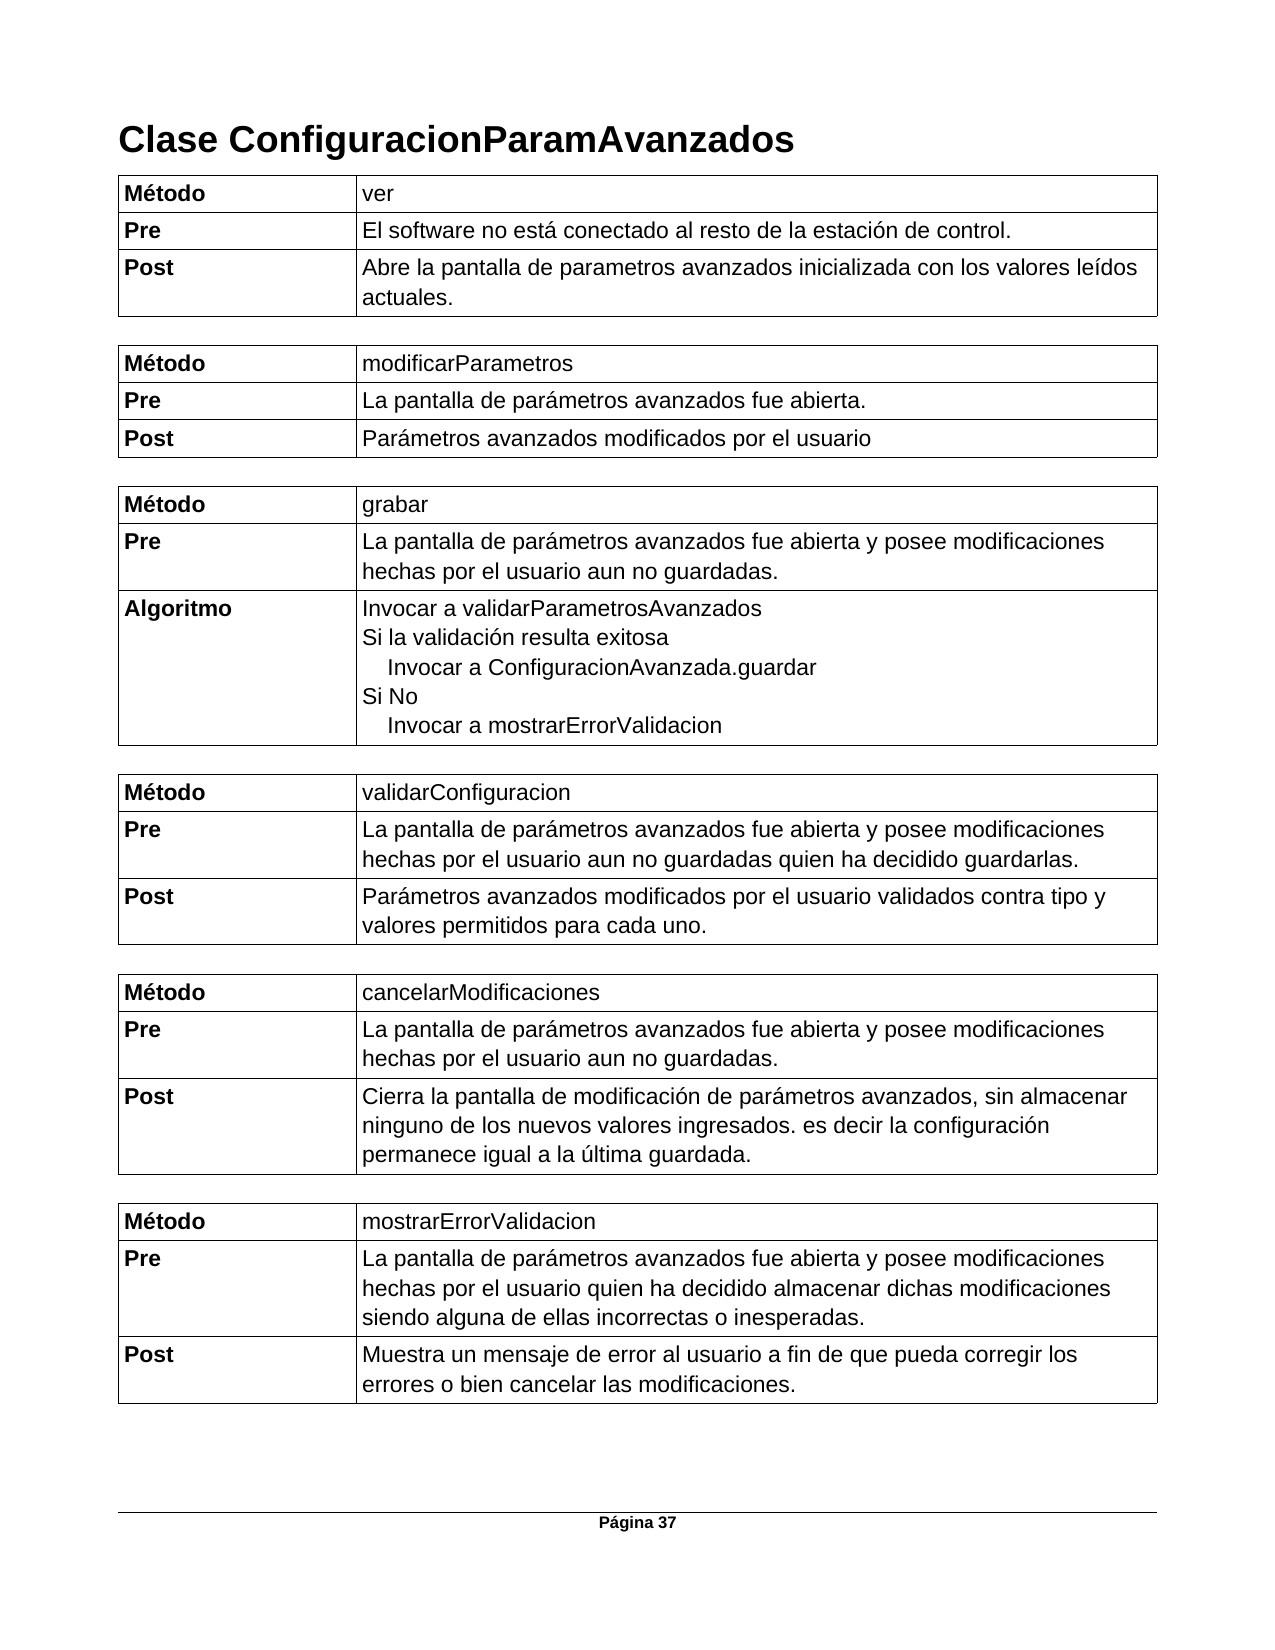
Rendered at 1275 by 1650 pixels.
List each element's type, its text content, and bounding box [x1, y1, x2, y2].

table_cell La pantalla de parámetros avanzados fue abierta y posee modificaciones hechas por el usuario aun no guardadas. [357, 1012, 1157, 1077]
table_cell Abre la pantalla de parametros avanzados inicializada con los valores leídos actuales. [357, 250, 1157, 316]
table_cell Parámetros avanzados modificados por el usuario [357, 420, 1157, 457]
table_cell Pre [119, 1012, 356, 1077]
table_header Método [119, 1204, 356, 1240]
table_header Método [119, 775, 356, 811]
table_cell Post [119, 250, 356, 316]
table_header cancelarModificaciones [357, 975, 1157, 1011]
table_header ver [357, 176, 1157, 212]
table_header Método [119, 487, 356, 523]
table_cell Cierra la pantalla de modificación de parámetros avanzados, sin almacenar ninguno de los nuevos valores ingresados. es decir la configuración permanece igual a la última guardada. [357, 1079, 1157, 1173]
table_cell Parámetros avanzados modificados por el usuario validados contra tipo y valores permitidos para cada uno. [357, 879, 1157, 944]
table_cell Pre [119, 383, 356, 419]
table_cell La pantalla de parámetros avanzados fue abierta y posee modificaciones hechas por el usuario aun no guardadas quien ha decidido guardarlas. [357, 812, 1157, 878]
table_header grabar [357, 487, 1157, 523]
table_cell Pre [119, 213, 356, 249]
table_cell Post [119, 1337, 356, 1403]
table_header validarConfiguracion [357, 775, 1157, 811]
table_cell La pantalla de parámetros avanzados fue abierta y posee modificaciones hechas por el usuario quien ha decidido almacenar dichas modificaciones siendo alguna de ellas incorrectas o inesperadas. [357, 1241, 1157, 1336]
table_cell Muestra un mensaje de error al usuario a fin de que pueda corregir los errores o bien cancelar las modificaciones. [357, 1337, 1157, 1403]
table_cell Pre [119, 524, 356, 590]
table_cell Pre [119, 812, 356, 878]
table_cell Pre [119, 1241, 356, 1336]
table_header Método [119, 346, 356, 382]
table_cell Post [119, 1079, 356, 1173]
table_header Método [119, 176, 356, 212]
table_cell Post [119, 879, 356, 944]
table_header Método [119, 975, 356, 1011]
table_cell El software no está conectado al resto de la estación de control. [357, 213, 1157, 249]
table_header modificarParametros [357, 346, 1157, 382]
table_cell Algoritmo [119, 591, 356, 744]
table_cell Invocar a validarParametrosAvanzados Si la validación resulta exitosa Invocar a ConfiguracionAvanzada.guardar Si No Invocar a mostrarErrorValidacion [357, 591, 1157, 744]
table_cell La pantalla de parámetros avanzados fue abierta. [357, 383, 1157, 419]
table_cell La pantalla de parámetros avanzados fue abierta y posee modificaciones hechas por el usuario aun no guardadas. [357, 524, 1157, 590]
subtitle Clase ConfiguracionParamAvanzados [118, 118, 1157, 160]
table_cell Post [119, 420, 356, 457]
table_header mostrarErrorValidacion [357, 1204, 1157, 1240]
